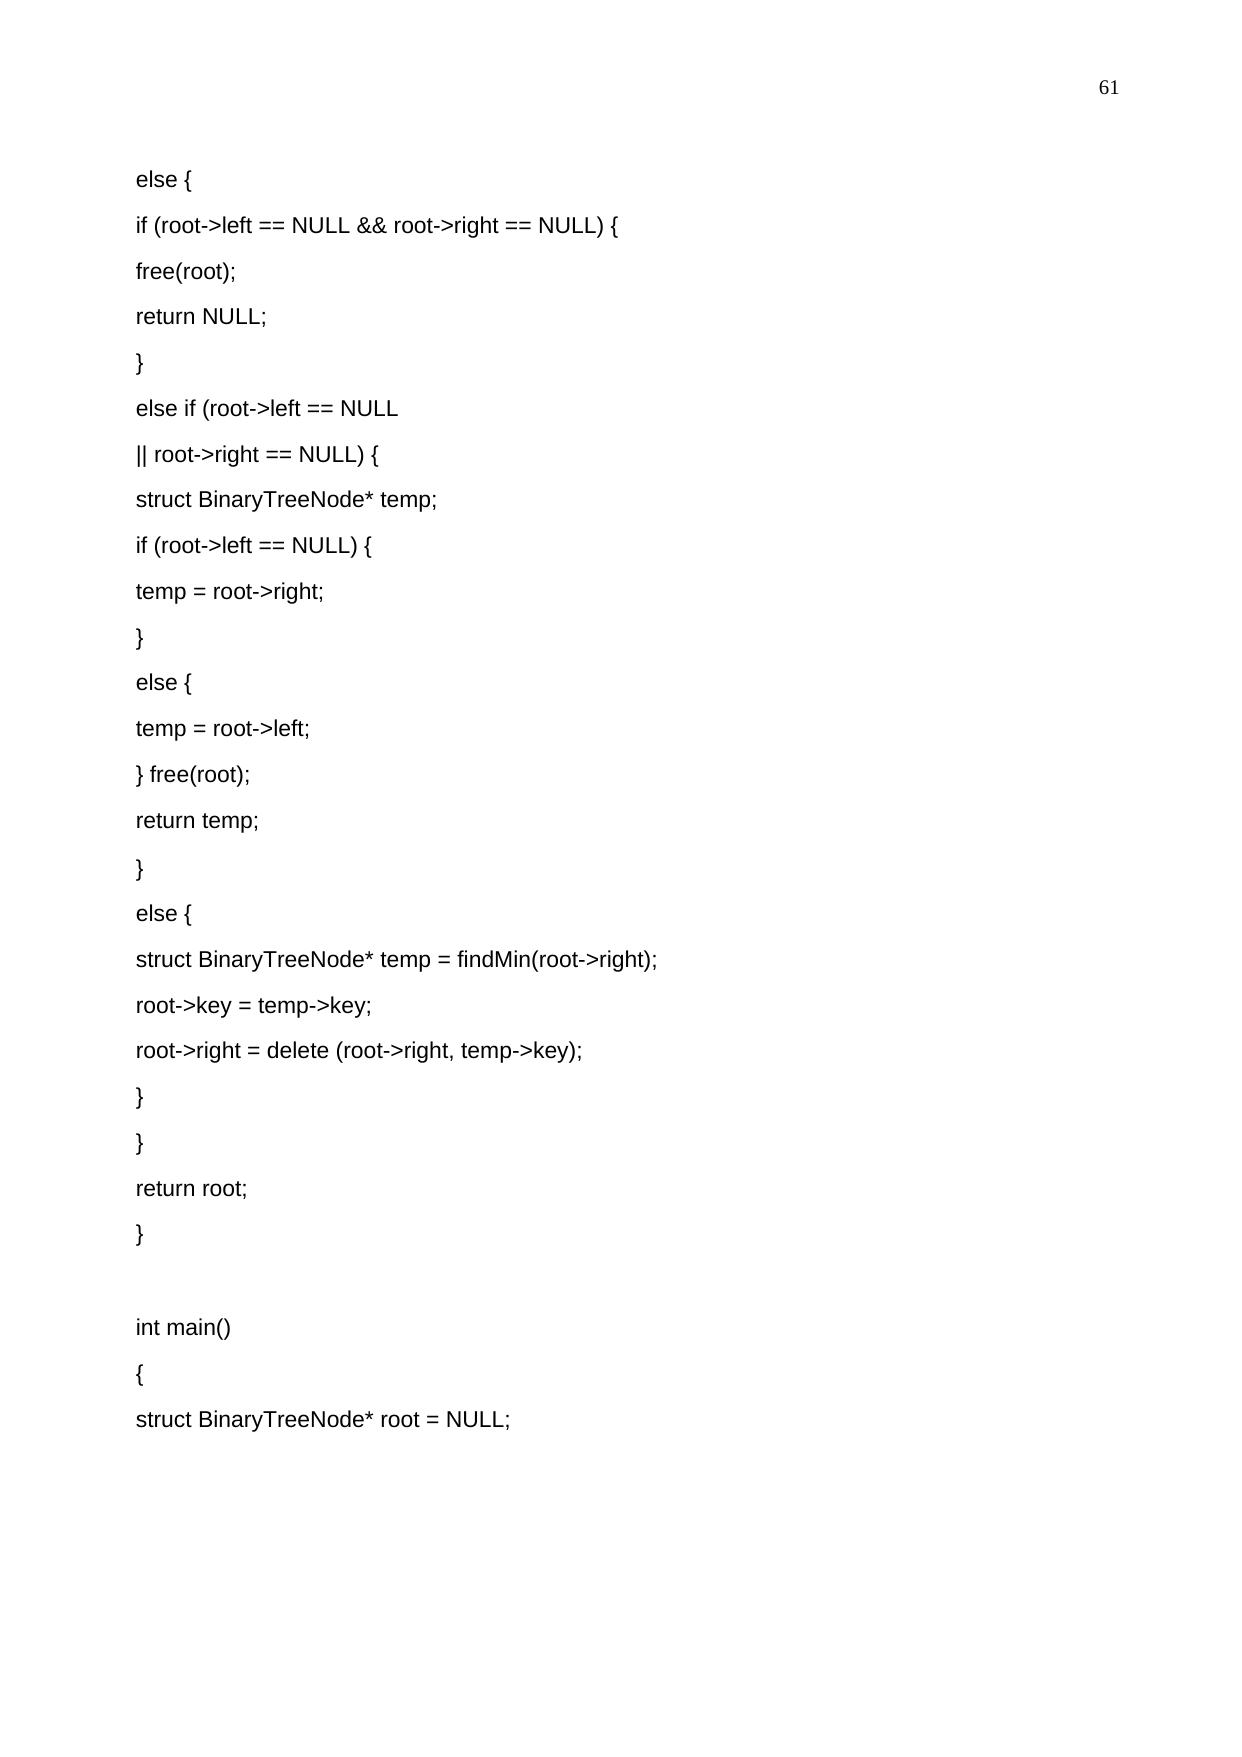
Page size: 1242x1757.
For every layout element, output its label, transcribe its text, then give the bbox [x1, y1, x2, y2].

text temp = root->left; [136, 715, 1150, 741]
text struct BinaryTreeNode* temp; [136, 486, 1150, 513]
text || root->right == NULL) { [136, 441, 1150, 467]
text return NULL; [136, 303, 1150, 330]
text } [136, 1220, 1150, 1247]
text root->right = delete (root->right, temp->key); [136, 1037, 1150, 1064]
text return root; [136, 1175, 1150, 1201]
text if (root->left == NULL && root->right == NULL) { [136, 212, 1150, 238]
text root->key = temp->key; [136, 992, 1150, 1018]
text else { [136, 669, 1150, 696]
text } [136, 349, 1150, 375]
text if (root->left == NULL) { [136, 532, 1150, 558]
text temp = root->right; [136, 578, 1150, 604]
text else { [136, 900, 1150, 927]
text struct BinaryTreeNode* temp = findMin(root->right); [136, 946, 1150, 972]
text } [136, 854, 1150, 881]
text else { [136, 166, 1150, 192]
text } [136, 623, 1150, 650]
text { [136, 1360, 1150, 1386]
text else if (root->left == NULL [136, 395, 1150, 421]
text int main() [136, 1314, 1150, 1341]
text } free(root); return temp; [136, 761, 264, 834]
text free(root); [136, 258, 1150, 284]
text } [136, 1129, 1150, 1155]
text } [136, 1083, 1150, 1109]
text struct BinaryTreeNode* root = NULL; [136, 1406, 1150, 1432]
